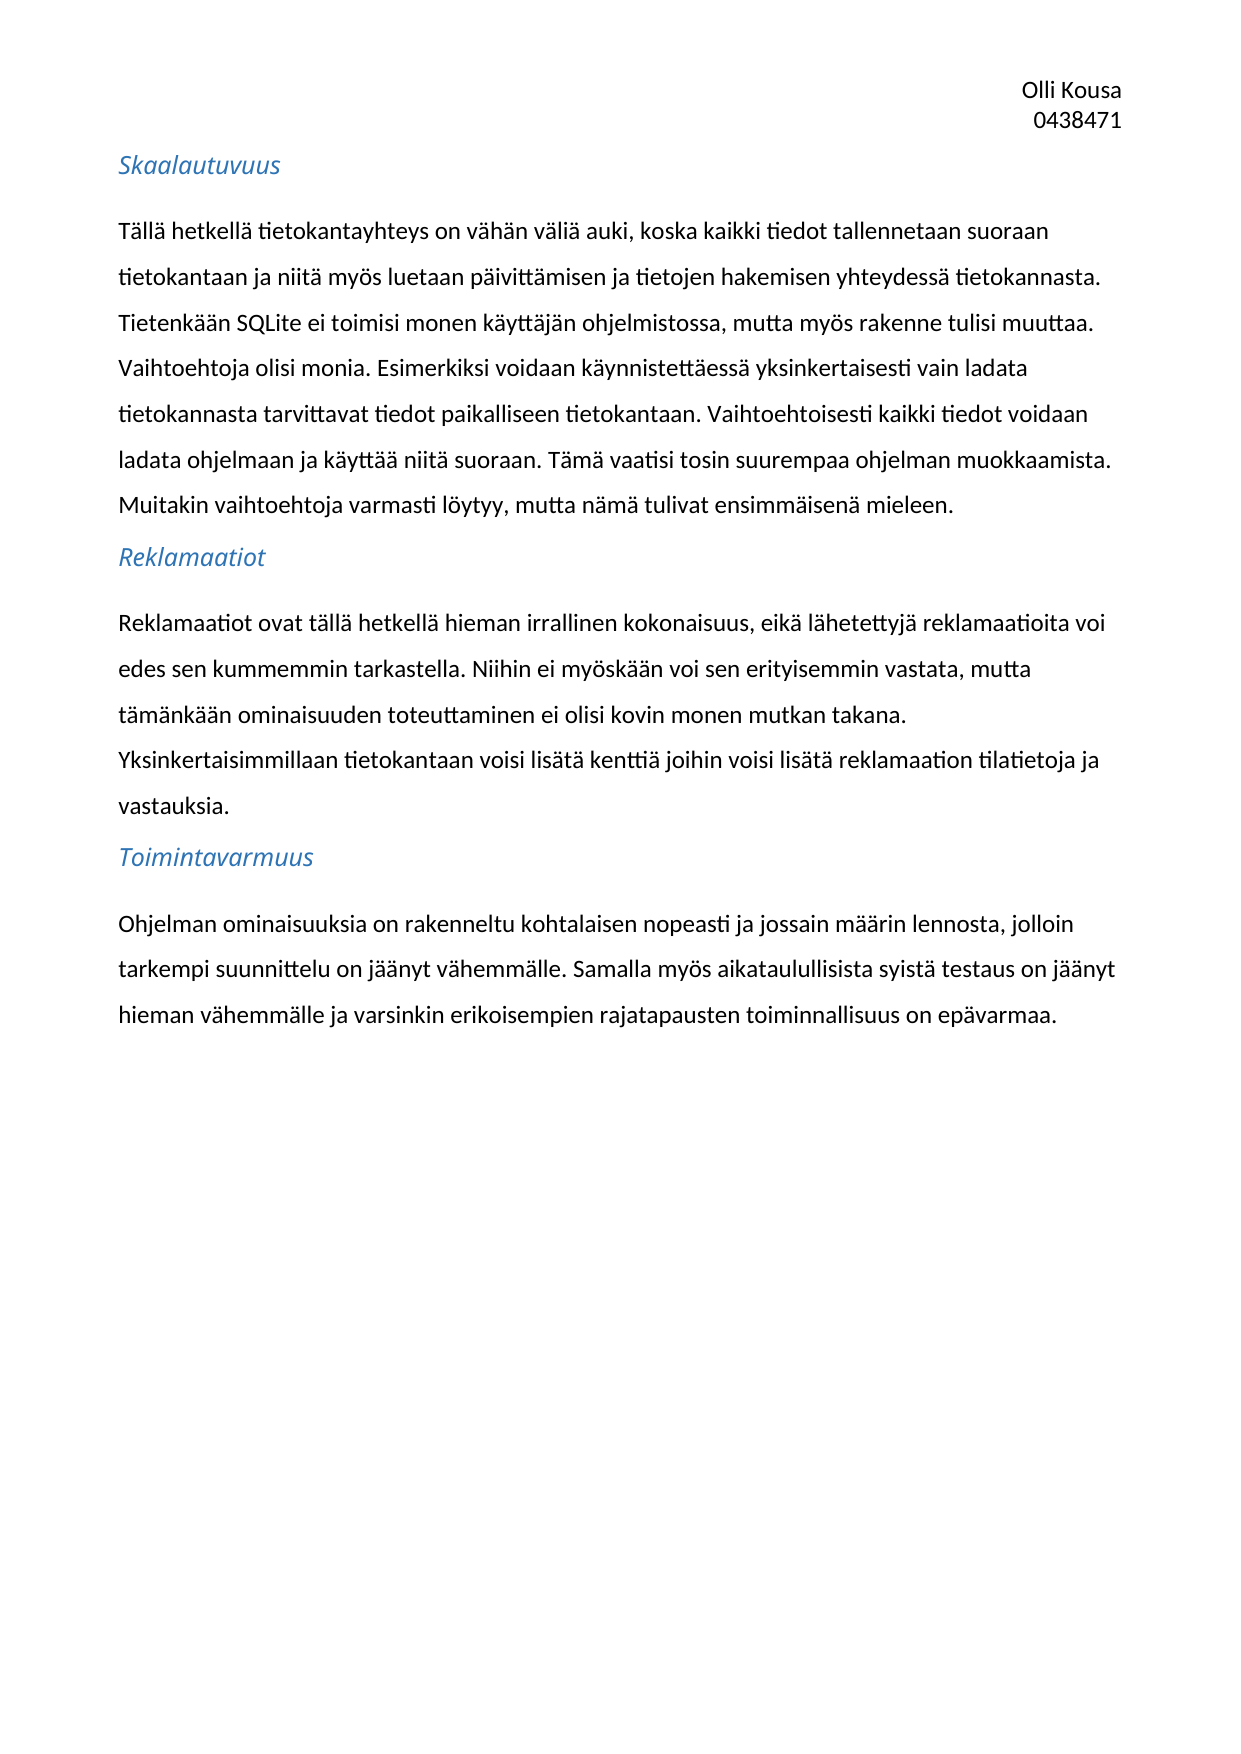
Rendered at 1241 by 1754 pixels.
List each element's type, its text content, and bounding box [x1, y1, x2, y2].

text Ohjelman ominaisuuksia on rakenneltu kohtalaisen nopeasti ja jossain määrin lennosta, jolloin tarkempi suunnittelu on jäänyt vähemmälle. Samalla myös aikataulullisista syistä testaus on jäänyt hieman vähemmälle ja varsinkin erikoisempien rajatapausten toiminnallisuus on epävarmaa. [118, 908, 1122, 1030]
subtitle Reklamaatiot [118, 539, 1122, 574]
subtitle Skaalautuvuus [118, 148, 1122, 182]
subtitle Toimintavarmuus [118, 840, 1122, 874]
text Reklamaatiot ovat tällä hetkellä hieman irrallinen kokonaisuus, eikä lähetettyjä reklamaatioita voi edes sen kummemmin tarkastella. Niihin ei myöskään voi sen erityisemmin vastata, mutta tämänkään ominaisuuden toteuttaminen ei olisi kovin monen mutkan takana. Yksinkertaisimmillaan tietokantaan voisi lisätä kenttiä joihin voisi lisätä reklamaation tilatietoja ja vastauksia. [118, 607, 1122, 821]
text Tällä hetkellä tietokantayhteys on vähän väliä auki, koska kaikki tiedot tallennetaan suoraan tietokantaan ja niitä myös luetaan päivittämisen ja tietojen hakemisen yhteydessä tietokannasta. Tietenkään SQLite ei toimisi monen käyttäjän ohjelmistossa, mutta myös rakenne tulisi muuttaa. Vaihtoehtoja olisi monia. Esimerkiksi voidaan käynnistettäessä yksinkertaisesti vain ladata tietokannasta tarvittavat tiedot paikalliseen tietokantaan. Vaihtoehtoisesti kaikki tiedot voidaan ladata ohjelmaan ja käyttää niitä suoraan. Tämä vaatisi tosin suurempaa ohjelman muokkaamista. Muitakin vaihtoehtoja varmasti löytyy, mutta nämä tulivat ensimmäisenä mieleen. [118, 215, 1122, 520]
